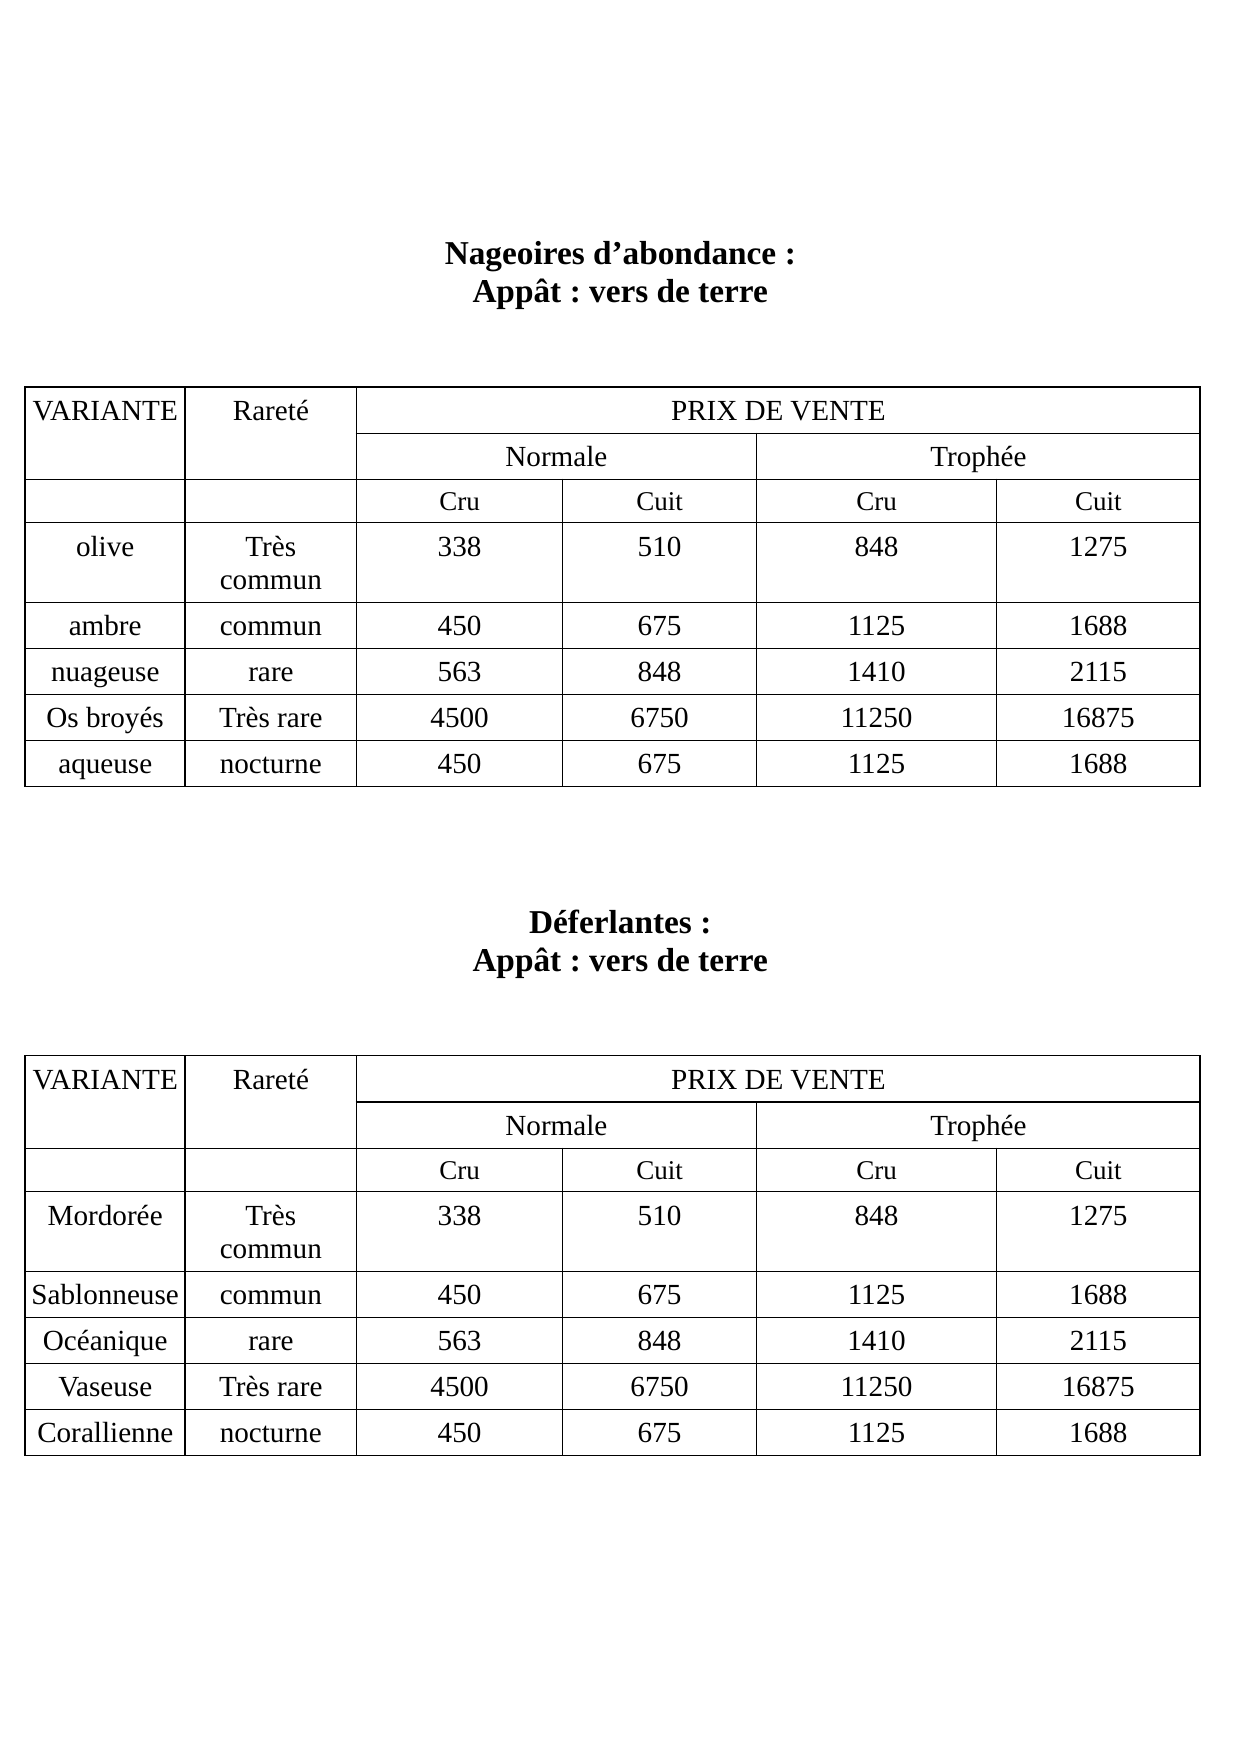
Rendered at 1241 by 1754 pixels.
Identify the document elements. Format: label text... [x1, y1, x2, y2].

table_cell Cru [757, 1149, 996, 1191]
table_cell Os broyés [26, 695, 184, 740]
table_cell [186, 480, 356, 522]
table_cell 675 [563, 603, 756, 648]
table_cell 6750 [563, 695, 756, 740]
table_cell [26, 480, 184, 522]
table_cell 1125 [757, 741, 996, 786]
table_cell Normale [357, 1103, 756, 1147]
table_cell commun [186, 1272, 356, 1317]
table_cell Trophée [757, 1103, 1199, 1147]
table_cell 1688 [997, 1272, 1199, 1317]
table_header Rareté [186, 388, 356, 478]
table_cell Trophée [757, 434, 1199, 478]
table_cell 4500 [357, 1364, 562, 1409]
table_cell Océanique [26, 1318, 184, 1363]
table_cell 450 [357, 1410, 562, 1455]
table_cell Mordorée [26, 1192, 184, 1271]
table_cell 1275 [997, 523, 1199, 602]
table_cell 11250 [757, 1364, 996, 1409]
table_header PRIX DE VENTE [357, 1056, 1199, 1101]
table_cell Très commun [186, 1192, 356, 1271]
table_cell Sablonneuse [26, 1272, 184, 1317]
table_cell Cuit [563, 1149, 756, 1191]
text Appât : vers de terre [118, 271, 1122, 310]
table_cell 16875 [997, 1364, 1199, 1409]
text Nageoires d’abondance : [118, 233, 1122, 271]
table_cell [26, 1149, 184, 1191]
table_cell 450 [357, 603, 562, 648]
table_cell nocturne [186, 1410, 356, 1455]
text Déferlantes : [118, 902, 1122, 940]
table_cell Cuit [563, 480, 756, 522]
table_cell 1688 [997, 603, 1199, 648]
table_cell 510 [563, 1192, 756, 1271]
table_cell 675 [563, 741, 756, 786]
table_header PRIX DE VENTE [357, 388, 1199, 432]
table_cell Cru [757, 480, 996, 522]
table_cell Vaseuse [26, 1364, 184, 1409]
table_cell 1688 [997, 1410, 1199, 1455]
table_cell Très commun [186, 523, 356, 602]
table_cell Normale [357, 434, 756, 478]
table_cell 848 [563, 1318, 756, 1363]
table_cell nocturne [186, 741, 356, 786]
table_cell 1125 [757, 603, 996, 648]
table_cell 338 [357, 1192, 562, 1271]
table_cell 4500 [357, 695, 562, 740]
table_cell ambre [26, 603, 184, 648]
table_cell 2115 [997, 649, 1199, 694]
table_cell 1688 [997, 741, 1199, 786]
table_cell 1275 [997, 1192, 1199, 1271]
table_cell Cru [357, 480, 562, 522]
table_cell 1410 [757, 649, 996, 694]
table_cell 16875 [997, 695, 1199, 740]
table_cell 450 [357, 741, 562, 786]
table_cell 848 [757, 1192, 996, 1271]
table_cell nuageuse [26, 649, 184, 694]
table_cell Cuit [997, 1149, 1199, 1191]
table_cell commun [186, 603, 356, 648]
table_cell 675 [563, 1410, 756, 1455]
table_cell aqueuse [26, 741, 184, 786]
table_cell 338 [357, 523, 562, 602]
table_cell Très rare [186, 695, 356, 740]
table_cell 450 [357, 1272, 562, 1317]
table_cell 848 [563, 649, 756, 694]
table_cell 675 [563, 1272, 756, 1317]
table_header VARIANTE [26, 388, 184, 478]
table_header Rareté [186, 1056, 356, 1147]
table_cell 848 [757, 523, 996, 602]
table_cell 1125 [757, 1272, 996, 1317]
table_cell [186, 1149, 356, 1191]
table_cell 11250 [757, 695, 996, 740]
table_cell 563 [357, 1318, 562, 1363]
table_cell 1410 [757, 1318, 996, 1363]
table_cell Cuit [997, 480, 1199, 522]
table_cell Corallienne [26, 1410, 184, 1455]
text Appât : vers de terre [118, 940, 1122, 979]
table_cell 563 [357, 649, 562, 694]
table_cell Très rare [186, 1364, 356, 1409]
table_cell 2115 [997, 1318, 1199, 1363]
table_cell 510 [563, 523, 756, 602]
table_cell rare [186, 1318, 356, 1363]
table_cell olive [26, 523, 184, 602]
table_cell 1125 [757, 1410, 996, 1455]
table_header VARIANTE [26, 1056, 184, 1147]
table_cell rare [186, 649, 356, 694]
table_cell Cru [357, 1149, 562, 1191]
table_cell 6750 [563, 1364, 756, 1409]
